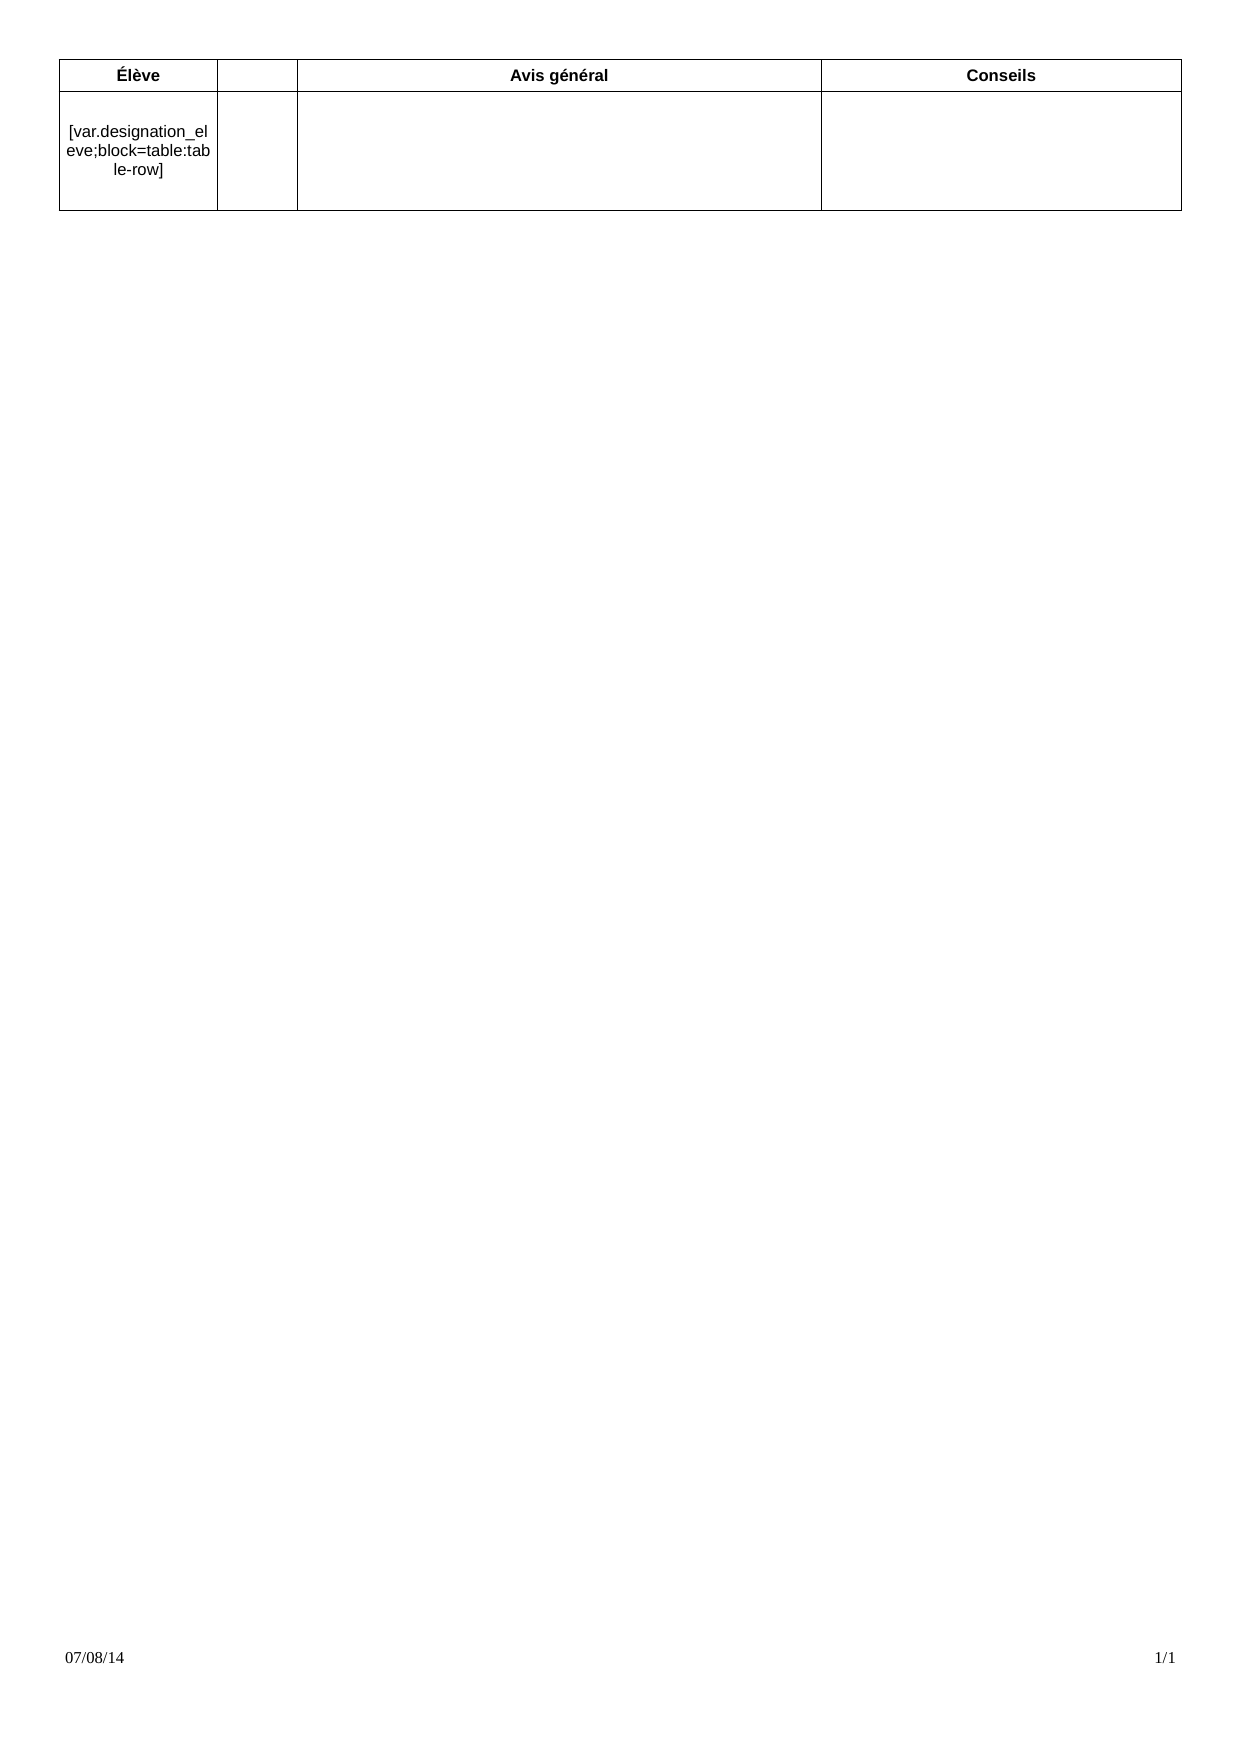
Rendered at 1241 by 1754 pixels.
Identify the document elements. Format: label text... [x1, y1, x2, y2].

table_header Avis général [298, 60, 821, 91]
table_header [218, 60, 297, 91]
table_cell [822, 92, 1181, 209]
table_header Élève [60, 60, 217, 91]
table_cell [298, 92, 821, 209]
table_cell [var.designation_eleve;block=table:table-row] [60, 92, 217, 209]
table_header Conseils [822, 60, 1181, 91]
table_cell [218, 92, 297, 209]
